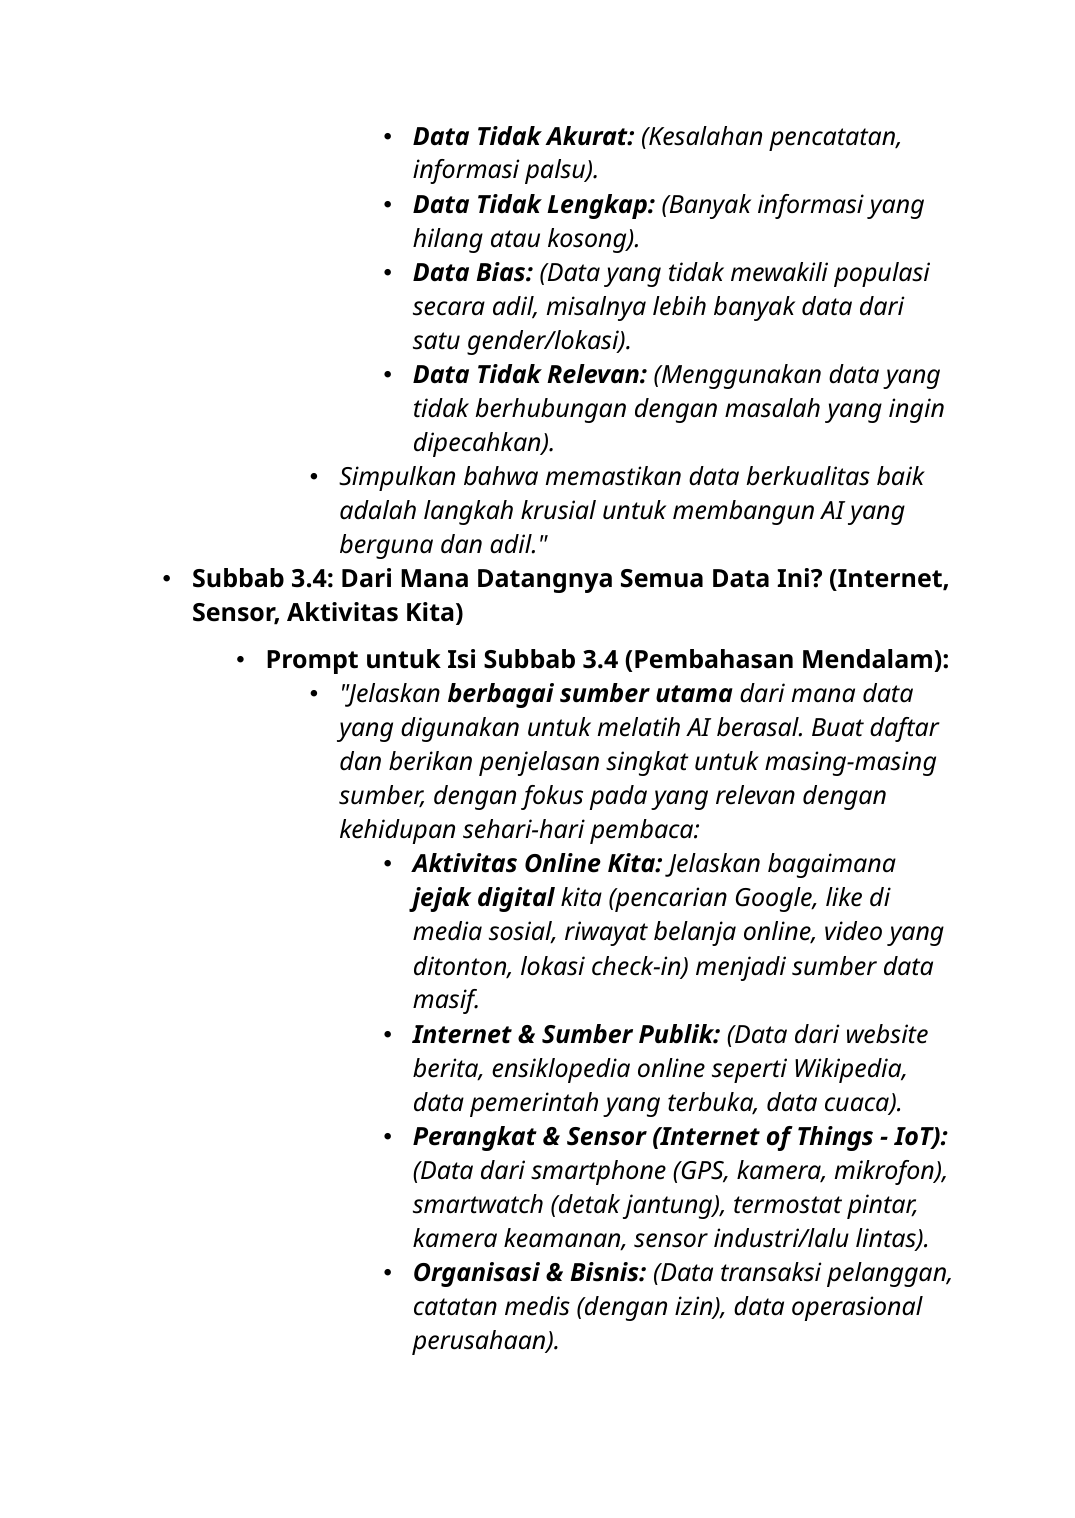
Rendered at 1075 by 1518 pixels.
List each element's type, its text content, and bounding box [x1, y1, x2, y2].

list Data Bias: (Data yang tidak mewakili populasi secara adil, misalnya lebih banyak data dari satu gender/lokasi). [383, 254, 957, 357]
list Perangkat & Sensor (Internet of Things - IoT): (Data dari smartphone (GPS, kamera, mikrofon), smartwatch (detak jantung), termostat pintar, kamera keamanan, sensor industri/lalu lintas). [383, 1118, 957, 1255]
list Prompt untuk Isi Subbab 3.4 (Pembahasan Mendalam): [236, 642, 957, 676]
list Internet & Sumber Publik: (Data dari website berita, ensiklopedia online seperti Wikipedia, data pemerintah yang terbuka, data cuaca). [383, 1016, 957, 1118]
list Data Tidak Relevan: (Menggunakan data yang tidak berhubungan dengan masalah yang ingin dipecahkan). [383, 357, 957, 459]
list Organisasi & Bisnis: (Data transaksi pelanggan, catatan medis (dengan izin), data operasional perusahaan). [383, 1255, 957, 1357]
list Data Tidak Lengkap: (Banyak informasi yang hilang atau kosong). [383, 186, 957, 254]
list Data Tidak Akurat: (Kesalahan pencatatan, informasi palsu). [383, 118, 957, 186]
list "Jelaskan berbagai sumber utama dari mana data yang digunakan untuk melatih AI berasal. Buat daftar dan berikan penjelasan singkat untuk masing-masing sumber, dengan fokus pada yang relevan dengan kehidupan sehari-hari pembaca: [309, 676, 957, 846]
list Simpulkan bahwa memastikan data berkualitas baik adalah langkah krusial untuk membangun AI yang berguna dan adil." [309, 459, 957, 561]
list Aktivitas Online Kita: Jelaskan bagaimana jejak digital kita (pencarian Google, like di media sosial, riwayat belanja online, video yang ditonton, lokasi check-in) menjadi sumber data masif. [383, 846, 957, 1016]
list Subbab 3.4: Dari Mana Datangnya Semua Data Ini? (Internet, Sensor, Aktivitas Kita) [162, 561, 957, 629]
